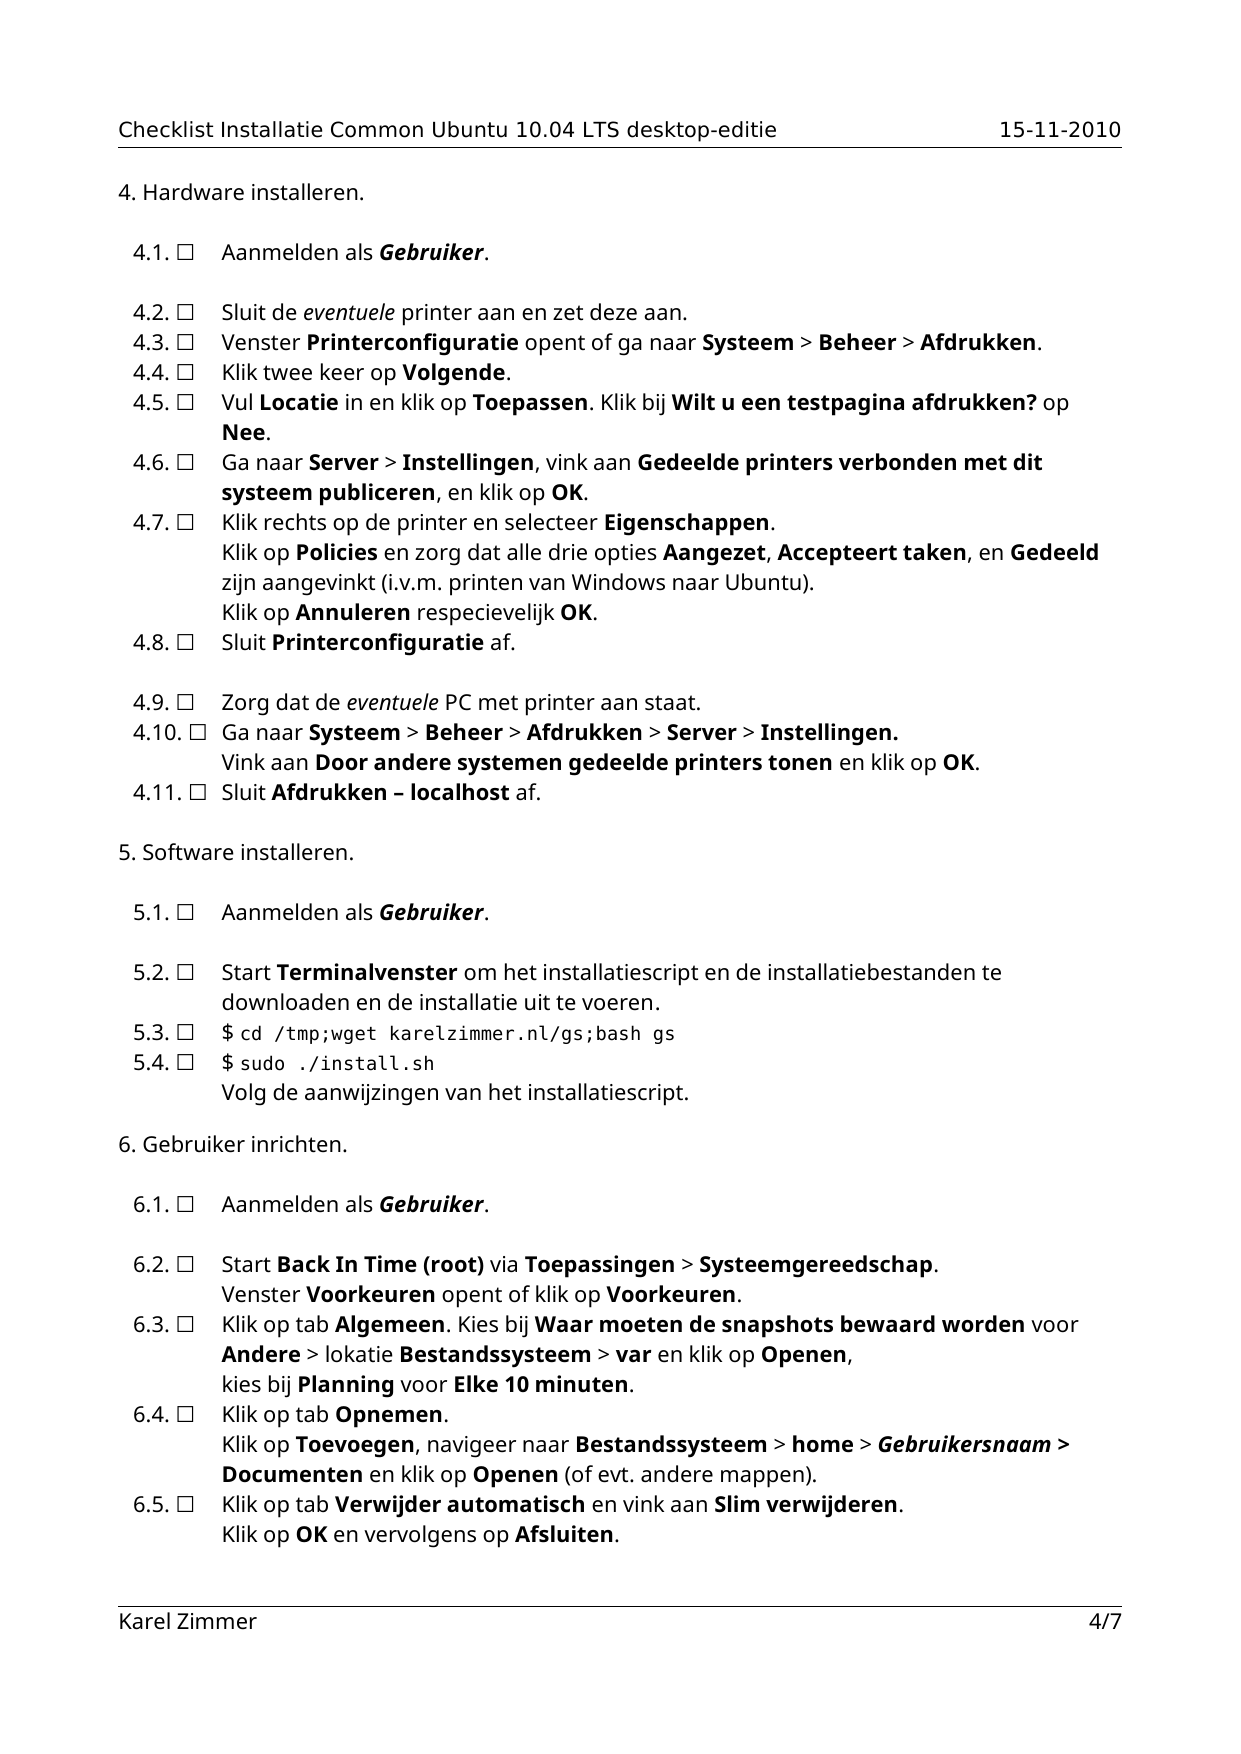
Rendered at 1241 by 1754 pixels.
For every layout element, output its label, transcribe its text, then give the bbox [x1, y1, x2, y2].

list Klik op tab Opnemen. Klik op Toevoegen, navigeer naar Bestandssysteem > home > Gebruikersnaam > Documenten en klik op Openen (of evt. andere mappen). [133, 1399, 1122, 1489]
list $ sudo ./install.sh Volg de aanwijzingen van het installatiescript. [133, 1047, 1122, 1107]
list $ cd /tmp;wget karelzimmer.nl/gs;bash gs [133, 1017, 1122, 1047]
list Sluit de eventuele printer aan en zet deze aan. [133, 297, 1122, 327]
list Klik op tab Verwijder automatisch en vink aan Slim verwijderen. Klik op OK en vervolgens op Afsluiten. [133, 1489, 1122, 1549]
list Klik twee keer op Volgende. [133, 357, 1122, 387]
list Ga naar Systeem > Beheer > Afdrukken > Server > Instellingen. Vink aan Door andere systemen gedeelde printers tonen en klik op OK. [133, 717, 1122, 777]
list Klik rechts op de printer en selecteer Eigenschappen. Klik op Policies en zorg dat alle drie opties Aangezet, Accepteert taken, en Gedeeld zijn aangevinkt (i.v.m. printen van Windows naar Ubuntu). Klik op Annuleren respecievelijk OK. [133, 507, 1122, 627]
list Aanmelden als Gebruiker. [133, 237, 1122, 267]
list Sluit Printerconfiguratie af. [133, 627, 1122, 657]
list Software installeren. [118, 837, 1122, 867]
list Aanmelden als Gebruiker. [133, 897, 1122, 927]
list Venster Printerconfiguratie opent of ga naar Systeem > Beheer > Afdrukken. [133, 327, 1122, 357]
list Zorg dat de eventuele PC met printer aan staat. [133, 687, 1122, 717]
list Start Back In Time (root) via Toepassingen > Systeemgereedschap. Venster Voorkeuren opent of klik op Voorkeuren. [133, 1249, 1122, 1309]
list Sluit Afdrukken – localhost af. [133, 777, 1122, 807]
list Hardware installeren. [118, 177, 1122, 207]
list Aanmelden als Gebruiker. [133, 1189, 1122, 1219]
list Gebruiker inrichten. [118, 1129, 1122, 1159]
list Vul Locatie in en klik op Toepassen. Klik bij Wilt u een testpagina afdrukken? op Nee. [133, 387, 1122, 447]
list Klik op tab Algemeen. Kies bij Waar moeten de snapshots bewaard worden voor Andere > lokatie Bestandssysteem > var en klik op Openen, kies bij Planning voor Elke 10 minuten. [133, 1309, 1122, 1399]
list Start Terminalvenster om het installatiescript en de installatiebestanden te downloaden en de installatie uit te voeren. [133, 957, 1122, 1017]
list Ga naar Server > Instellingen, vink aan Gedeelde printers verbonden met dit systeem publiceren, en klik op OK. [133, 447, 1122, 507]
